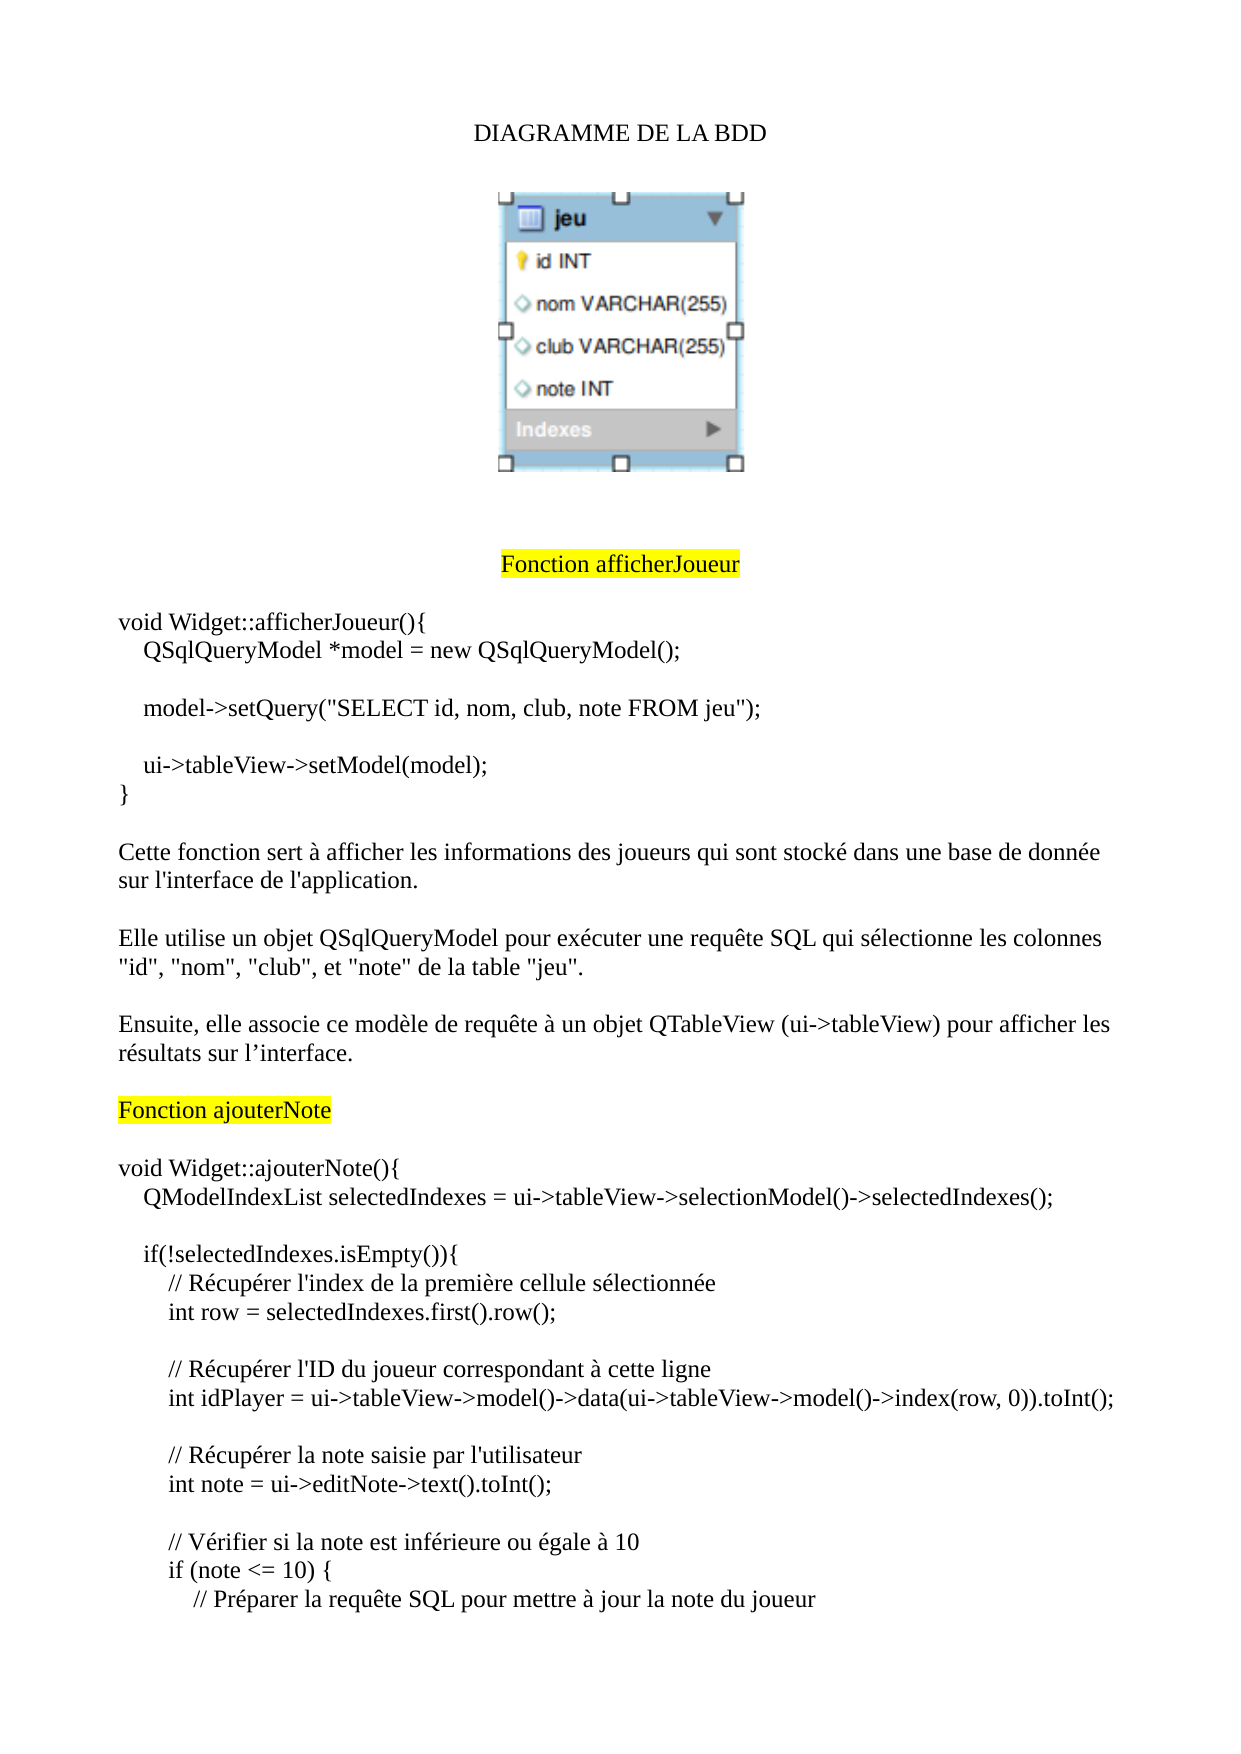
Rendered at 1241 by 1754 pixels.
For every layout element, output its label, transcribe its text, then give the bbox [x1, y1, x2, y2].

text Cette fonction sert à afficher les informations des joueurs qui sont stocké dans une base de donnée sur l'interface de l'application. [118, 837, 1122, 894]
text // Vérifier si la note est inférieure ou égale à 10 [118, 1527, 1122, 1556]
picture [498, 192, 745, 472]
text // Récupérer la note saisie par l'utilisateur [118, 1441, 1122, 1469]
text int note = ui->editNote->text().toInt(); [118, 1469, 1122, 1498]
text void Widget::ajouterNote(){ [118, 1153, 1122, 1182]
text ui->tableView->setModel(model); [118, 751, 1122, 779]
text // Préparer la requête SQL pour mettre à jour la note du joueur [118, 1584, 1122, 1613]
text void Widget::afficherJoueur(){ [118, 607, 1122, 636]
text DIAGRAMME DE LA BDD [118, 118, 1122, 147]
text int idPlayer = ui->tableView->model()->data(ui->tableView->model()->index(row, 0)).toInt(); [118, 1383, 1122, 1412]
text int row = selectedIndexes.first().row(); [118, 1297, 1122, 1326]
text Fonction afficherJoueur [118, 549, 1122, 578]
text QSqlQueryModel *model = new QSqlQueryModel(); [118, 636, 1122, 664]
text } [118, 779, 1122, 808]
text Elle utilise un objet QSqlQueryModel pour exécuter une requête SQL qui sélectionne les colonnes "id", "nom", "club", et "note" de la table "jeu". [118, 923, 1122, 981]
text // Récupérer l'ID du joueur correspondant à cette ligne [118, 1354, 1122, 1383]
text QModelIndexList selectedIndexes = ui->tableView->selectionModel()->selectedIndexes(); [118, 1182, 1122, 1211]
text // Récupérer l'index de la première cellule sélectionnée [118, 1268, 1122, 1297]
text Fonction ajouterNote [118, 1096, 1122, 1124]
text Ensuite, elle associe ce modèle de requête à un objet QTableView (ui->tableView) pour afficher les résultats sur l’interface. [118, 1009, 1122, 1067]
text if(!selectedIndexes.isEmpty()){ [118, 1239, 1122, 1268]
text if (note <= 10) { [118, 1556, 1122, 1584]
text model->setQuery("SELECT id, nom, club, note FROM jeu"); [118, 693, 1122, 722]
